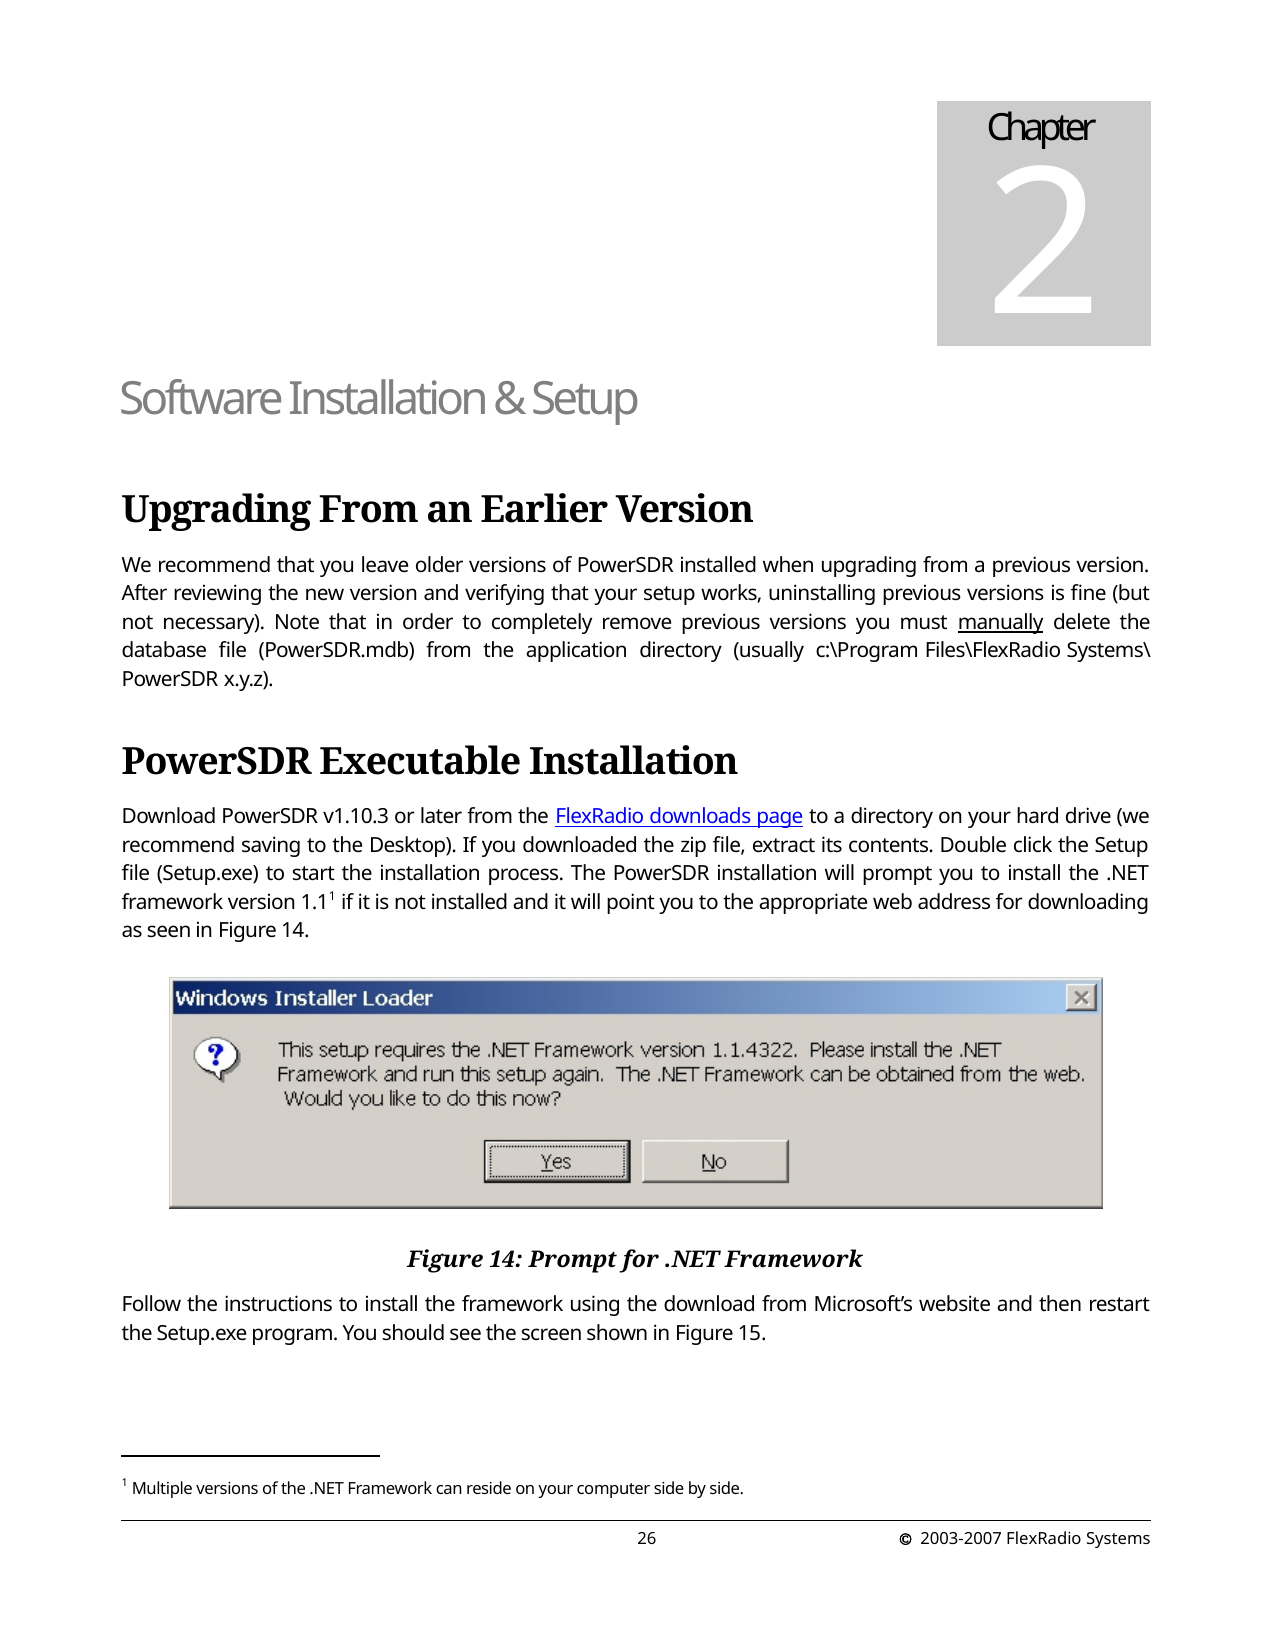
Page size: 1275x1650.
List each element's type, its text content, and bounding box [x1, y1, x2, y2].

subtitle PowerSDR Executable Installation [121, 734, 1151, 785]
text Follow the instructions to install the framework using the download from Microsoft’s website and then restart the Setup.exe program. You should see the screen shown in Figure 15. [121, 1289, 1151, 1346]
text We recommend that you leave older versions of PowerSDR installed when upgrading from a previous version. After reviewing the new version and verifying that your setup works, uninstalling previous versions is fine (but not necessary). Note that in order to completely remove previous versions you must manually delete the database file (PowerSDR.mdb) from the application directory (usually c:\Program Files\FlexRadio Systems\PowerSDR x.y.z). [121, 550, 1151, 692]
text Figure 14: Prompt for .NET Framework [121, 1243, 1151, 1274]
picture [169, 977, 1103, 1209]
subtitle Upgrading From an Earlier Version [121, 482, 1151, 533]
text Download PowerSDR v1.10.3 or later from the FlexRadio downloads page to a directory on your hard drive (we recommend saving to the Desktop). If you downloaded the zip file, extract its contents. Double click the Setup file (Setup.exe) to start the installation process. The PowerSDR installation will prompt you to install the .NET framework version 1.1 if it is not installed and it will point you to the appropriate web address for downloading as seen in Figure 14. [121, 802, 1151, 944]
text Multiple versions of the .NET Framework can reside on your computer side by side. [121, 1474, 1151, 1500]
subtitle Software Installation & Setup [56, 238, 1144, 428]
